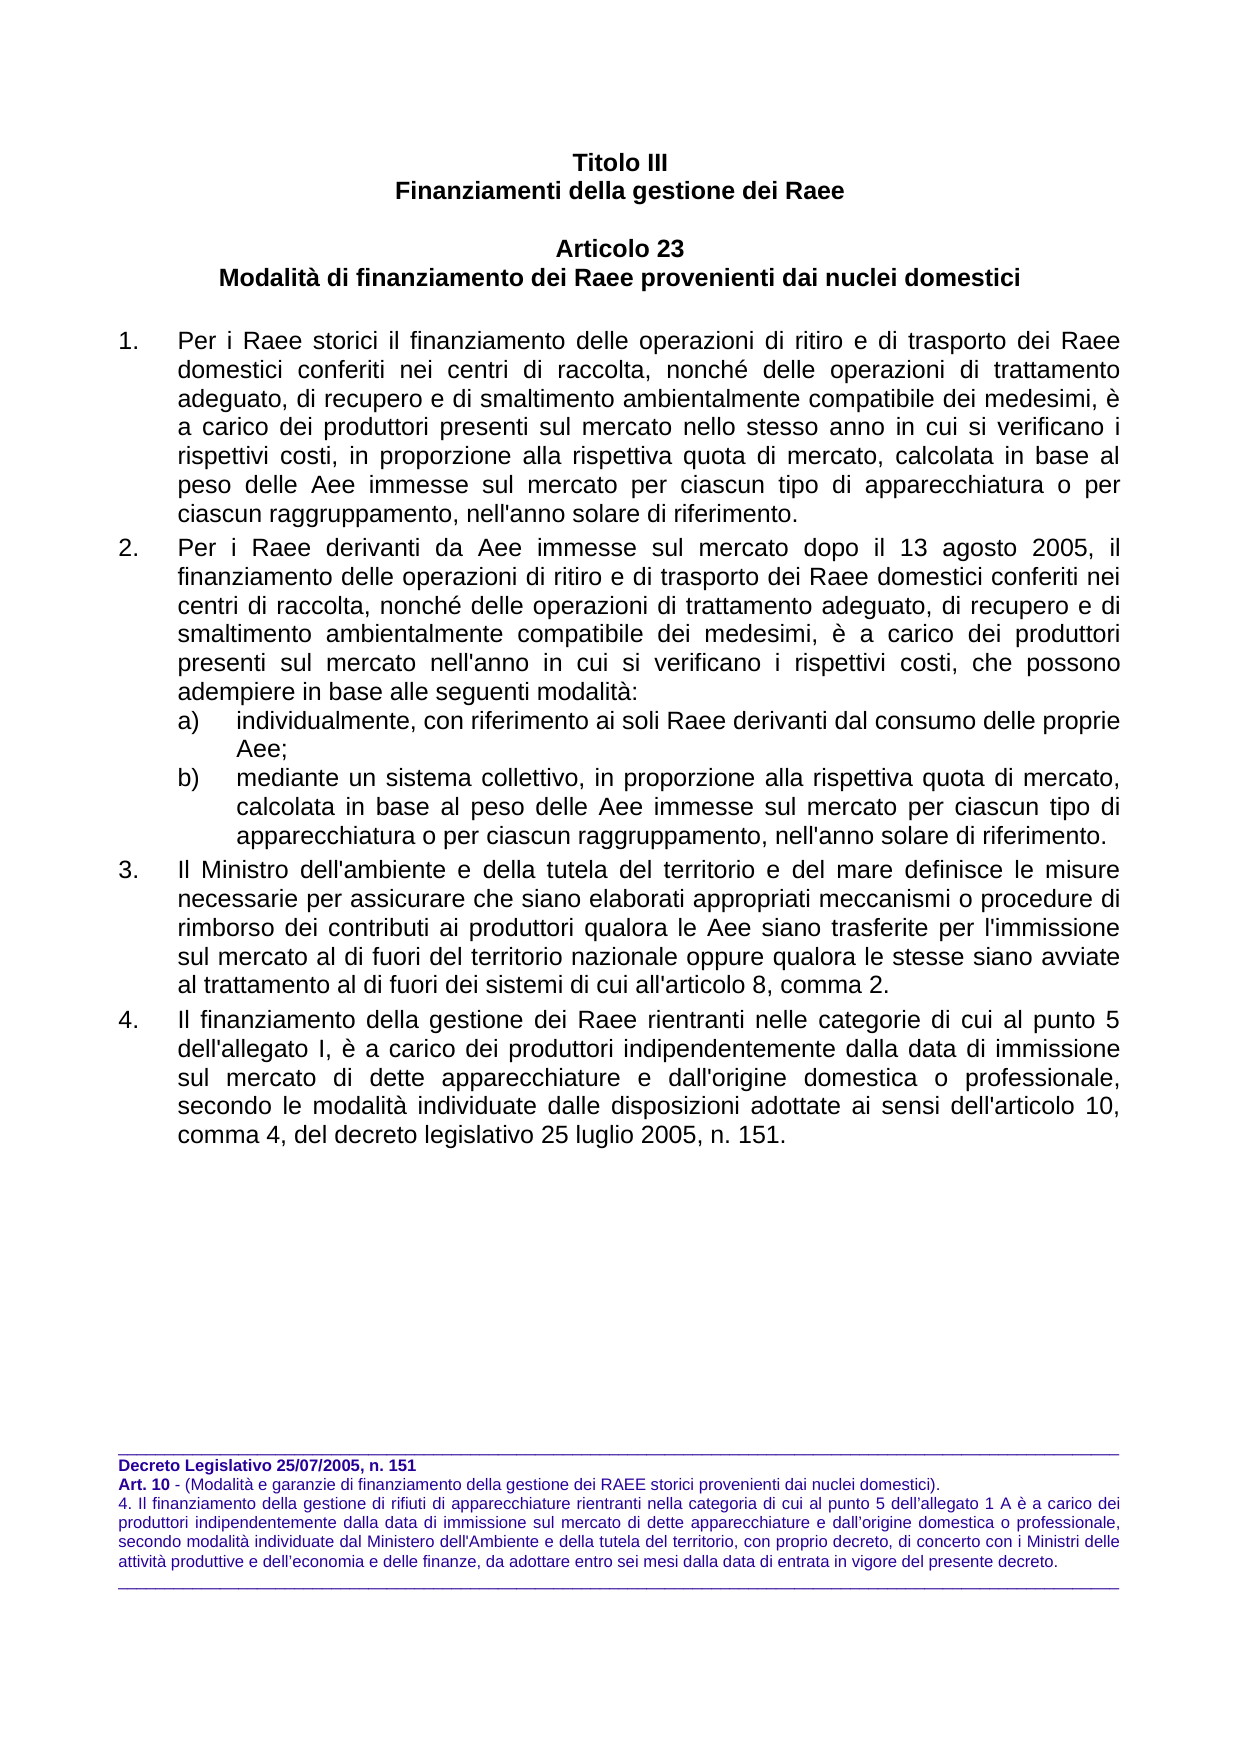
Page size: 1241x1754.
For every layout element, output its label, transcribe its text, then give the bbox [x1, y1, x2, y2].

text 1. Per i Raee storici il finanziamento delle operazioni di ritiro e di trasporto dei Raee domestici conferiti nei centri di raccolta, nonché delle operazioni di trattamento adeguato, di recupero e di smaltimento ambientalmente compatibile dei medesimi, è a carico dei produttori presenti sul mercato nello stesso anno in cui si verificano i rispettivi costi, in proporzione alla rispettiva quota di mercato, calcolata in base al peso delle Aee immesse sul mercato per ciascun tipo di apparecchiatura o per ciascun raggruppamento, nell'anno solare di riferimento. [118, 326, 1122, 527]
text 3. Il Ministro dell'ambiente e della tutela del territorio e del mare definisce le misure necessarie per assicurare che siano elaborati appropriati meccanismi o procedure di rimborso dei contributi ai produttori qualora le Aee siano trasferite per l'immissione sul mercato al di fuori del territorio nazionale oppure qualora le stesse siano avviate al trattamento al di fuori dei sistemi di cui all'articolo 8, comma 2. [118, 855, 1122, 999]
text ____________________________________________________________________________________________________________ [118, 1571, 1122, 1590]
text Art. 10 - (Modalità e garanzie di finanziamento della gestione dei RAEE storici provenienti dai nuclei domestici). [118, 1475, 1122, 1494]
text 2. Per i Raee derivanti da Aee immesse sul mercato dopo il 13 agosto 2005, il finanziamento delle operazioni di ritiro e di trasporto dei Raee domestici conferiti nei centri di raccolta, nonché delle operazioni di trattamento adeguato, di recupero e di smaltimento ambientalmente compatibile dei medesimi, è a carico dei produttori presenti sul mercato nell'anno in cui si verificano i rispettivi costi, che possono adempiere in base alle seguenti modalità: [118, 533, 1122, 706]
text 4. Il finanziamento della gestione dei Raee rientranti nelle categorie di cui al punto 5 dell'allegato I, è a carico dei produttori indipendentemente dalla data di immissione sul mercato di dette apparecchiature e dall'origine domestica o professionale, secondo le modalità individuate dalle disposizioni adottate ai sensi dell'articolo 10, comma 4, del decreto legislativo 25 luglio 2005, n. 151. [118, 1005, 1122, 1149]
text a) individualmente, con riferimento ai soli Raee derivanti dal consumo delle proprie Aee; [177, 706, 1122, 763]
text ____________________________________________________________________________________________________________ [118, 1436, 1122, 1456]
text b) mediante un sistema collettivo, in proporzione alla rispettiva quota di mercato, calcolata in base al peso delle Aee immesse sul mercato per ciascun tipo di apparecchiatura o per ciascun raggruppamento, nell'anno solare di riferimento. [177, 763, 1122, 849]
text 4. Il finanziamento della gestione di rifiuti di apparecchiature rientranti nella categoria di cui al punto 5 dell’allegato 1 A è a carico dei produttori indipendentemente dalla data di immissione sul mercato di dette apparecchiature e dall’origine domestica o professionale, secondo modalità individuate dal Ministero dell'Ambiente e della tutela del territorio, con proprio decreto, di concerto con i Ministri delle attività produttive e dell’economia e delle finanze, da adottare entro sei mesi dalla data di entrata in vigore del presente decreto. [118, 1494, 1122, 1571]
subtitle Titolo III Finanziamenti della gestione dei Raee [118, 148, 1122, 205]
subtitle Articolo 23 Modalità di finanziamento dei Raee provenienti dai nuclei domestici [118, 234, 1122, 291]
text Decreto Legislativo 25/07/2005, n. 151 [118, 1456, 1122, 1475]
